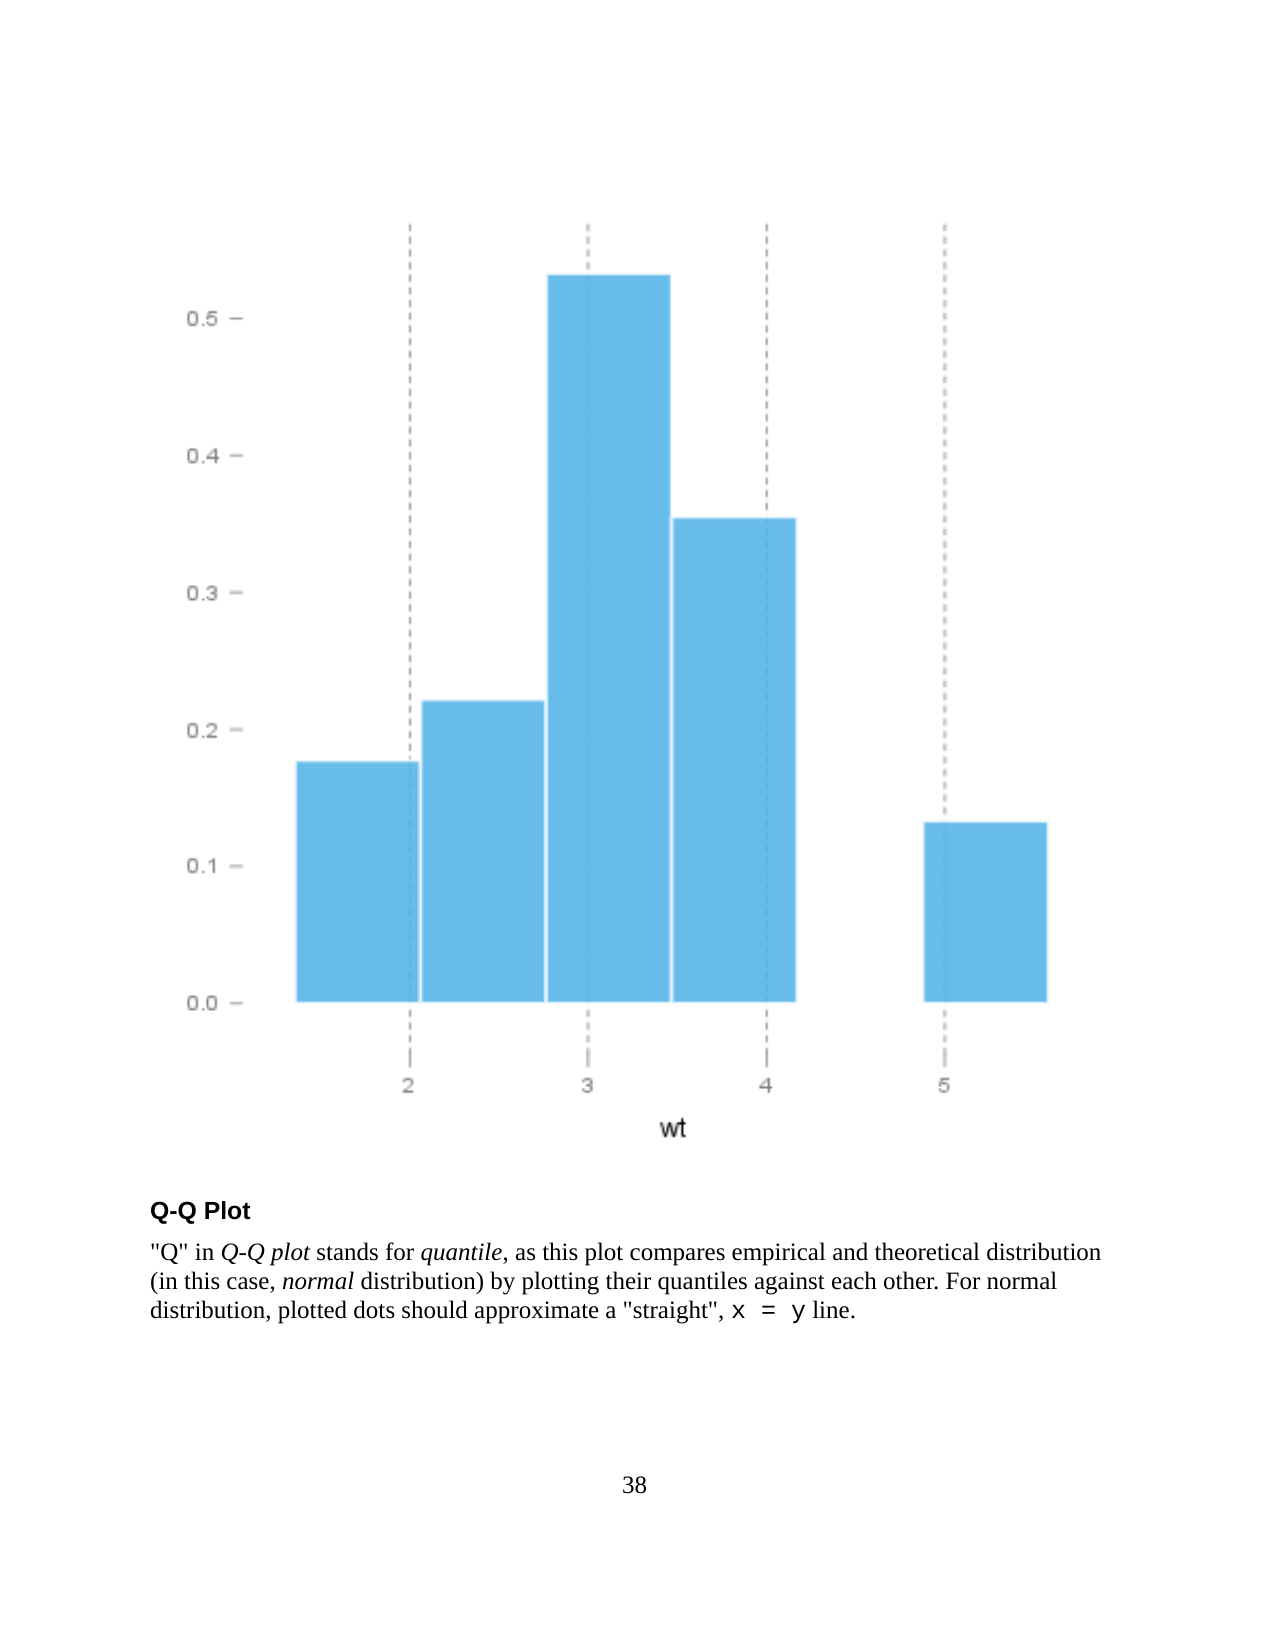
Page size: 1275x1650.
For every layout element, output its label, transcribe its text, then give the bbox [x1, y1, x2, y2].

subtitle Q-Q Plot [150, 1196, 1125, 1225]
text "Q" in Q-Q plot stands for quantile, as this plot compares empirical and theoretical distribution (in this case, normal distribution) by plotting their quantiles against each other. For normal distribution, plotted dots should approximate a "straight", x = y line. [150, 1237, 1125, 1326]
picture [150, 150, 1163, 1163]
